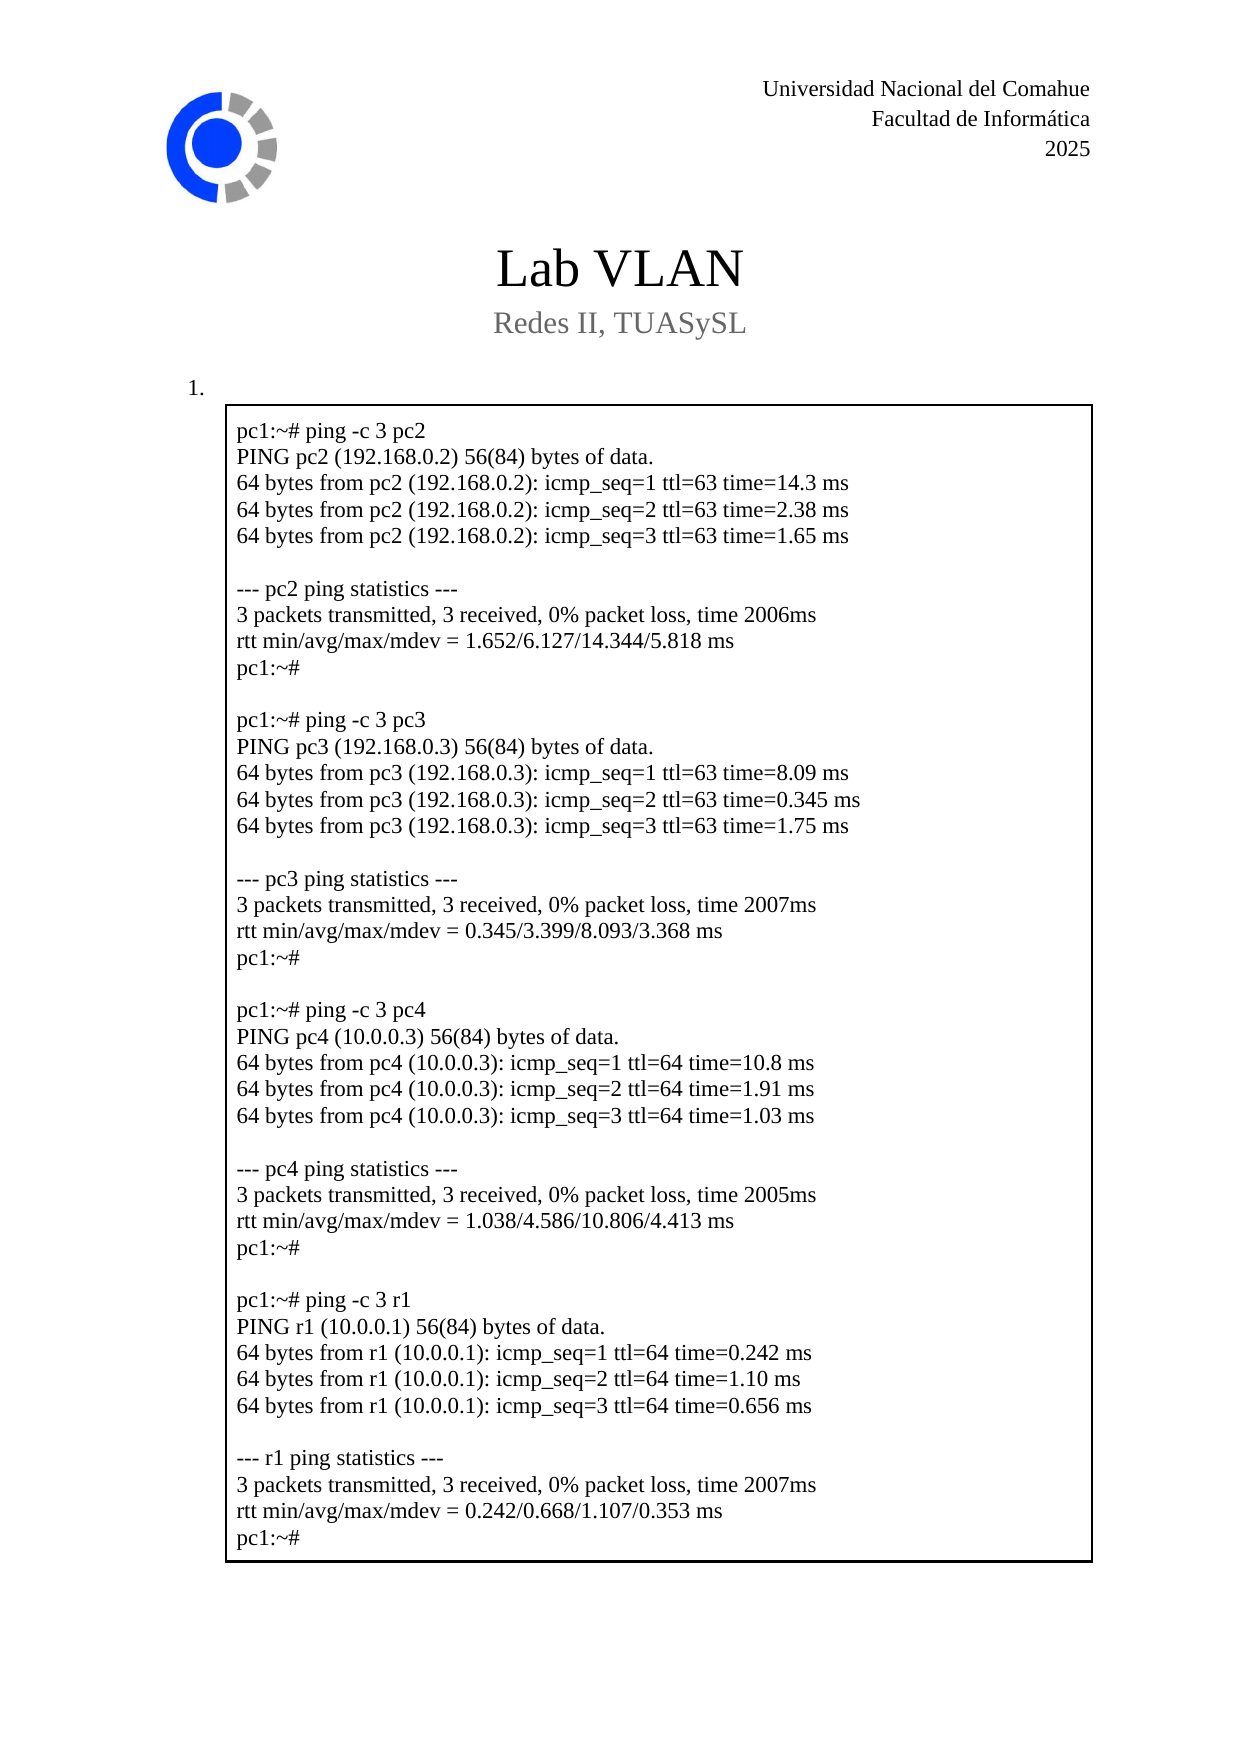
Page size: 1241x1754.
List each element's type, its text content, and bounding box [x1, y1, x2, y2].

table_header pc1:~# ping -c 3 pc2 PING pc2 (192.168.0.2) 56(84) bytes of data. 64 bytes from pc2 (192.168.0.2): icmp_seq=1 ttl=63 time=14.3 ms 64 bytes from pc2 (192.168.0.2): icmp_seq=2 ttl=63 time=2.38 ms 64 bytes from pc2 (192.168.0.2): icmp_seq=3 ttl=63 time=1.65 ms --- pc2 ping statistics --- 3 packets transmitted, 3 received, 0% packet loss, time 2006ms rtt min/avg/max/mdev = 1.652/6.127/14.344/5.818 ms pc1:~# pc1:~# ping -c 3 pc3 PING pc3 (192.168.0.3) 56(84) bytes of data. 64 bytes from pc3 (192.168.0.3): icmp_seq=1 ttl=63 time=8.09 ms 64 bytes from pc3 (192.168.0.3): icmp_seq=2 ttl=63 time=0.345 ms 64 bytes from pc3 (192.168.0.3): icmp_seq=3 ttl=63 time=1.75 ms --- pc3 ping statistics --- 3 packets transmitted, 3 received, 0% packet loss, time 2007ms rtt min/avg/max/mdev = 0.345/3.399/8.093/3.368 ms pc1:~# pc1:~# ping -c 3 pc4 PING pc4 (10.0.0.3) 56(84) bytes of data. 64 bytes from pc4 (10.0.0.3): icmp_seq=1 ttl=64 time=10.8 ms 64 bytes from pc4 (10.0.0.3): icmp_seq=2 ttl=64 time=1.91 ms 64 bytes from pc4 (10.0.0.3): icmp_seq=3 ttl=64 time=1.03 ms --- pc4 ping statistics --- 3 packets transmitted, 3 received, 0% packet loss, time 2005ms rtt min/avg/max/mdev = 1.038/4.586/10.806/4.413 ms pc1:~# pc1:~# ping -c 3 r1 PING r1 (10.0.0.1) 56(84) bytes of data. 64 bytes from r1 (10.0.0.1): icmp_seq=1 ttl=64 time=0.242 ms 64 bytes from r1 (10.0.0.1): icmp_seq=2 ttl=64 time=1.10 ms 64 bytes from r1 (10.0.0.1): icmp_seq=3 ttl=64 time=0.656 ms --- r1 ping statistics --- 3 packets transmitted, 3 received, 0% packet loss, time 2007ms rtt min/avg/max/mdev = 0.242/0.668/1.107/0.353 ms pc1:~# [227, 406, 1091, 1560]
title Lab VLAN [150, 236, 1090, 298]
subtitle Redes II, TUASySL [150, 305, 1090, 341]
picture [153, 78, 293, 211]
